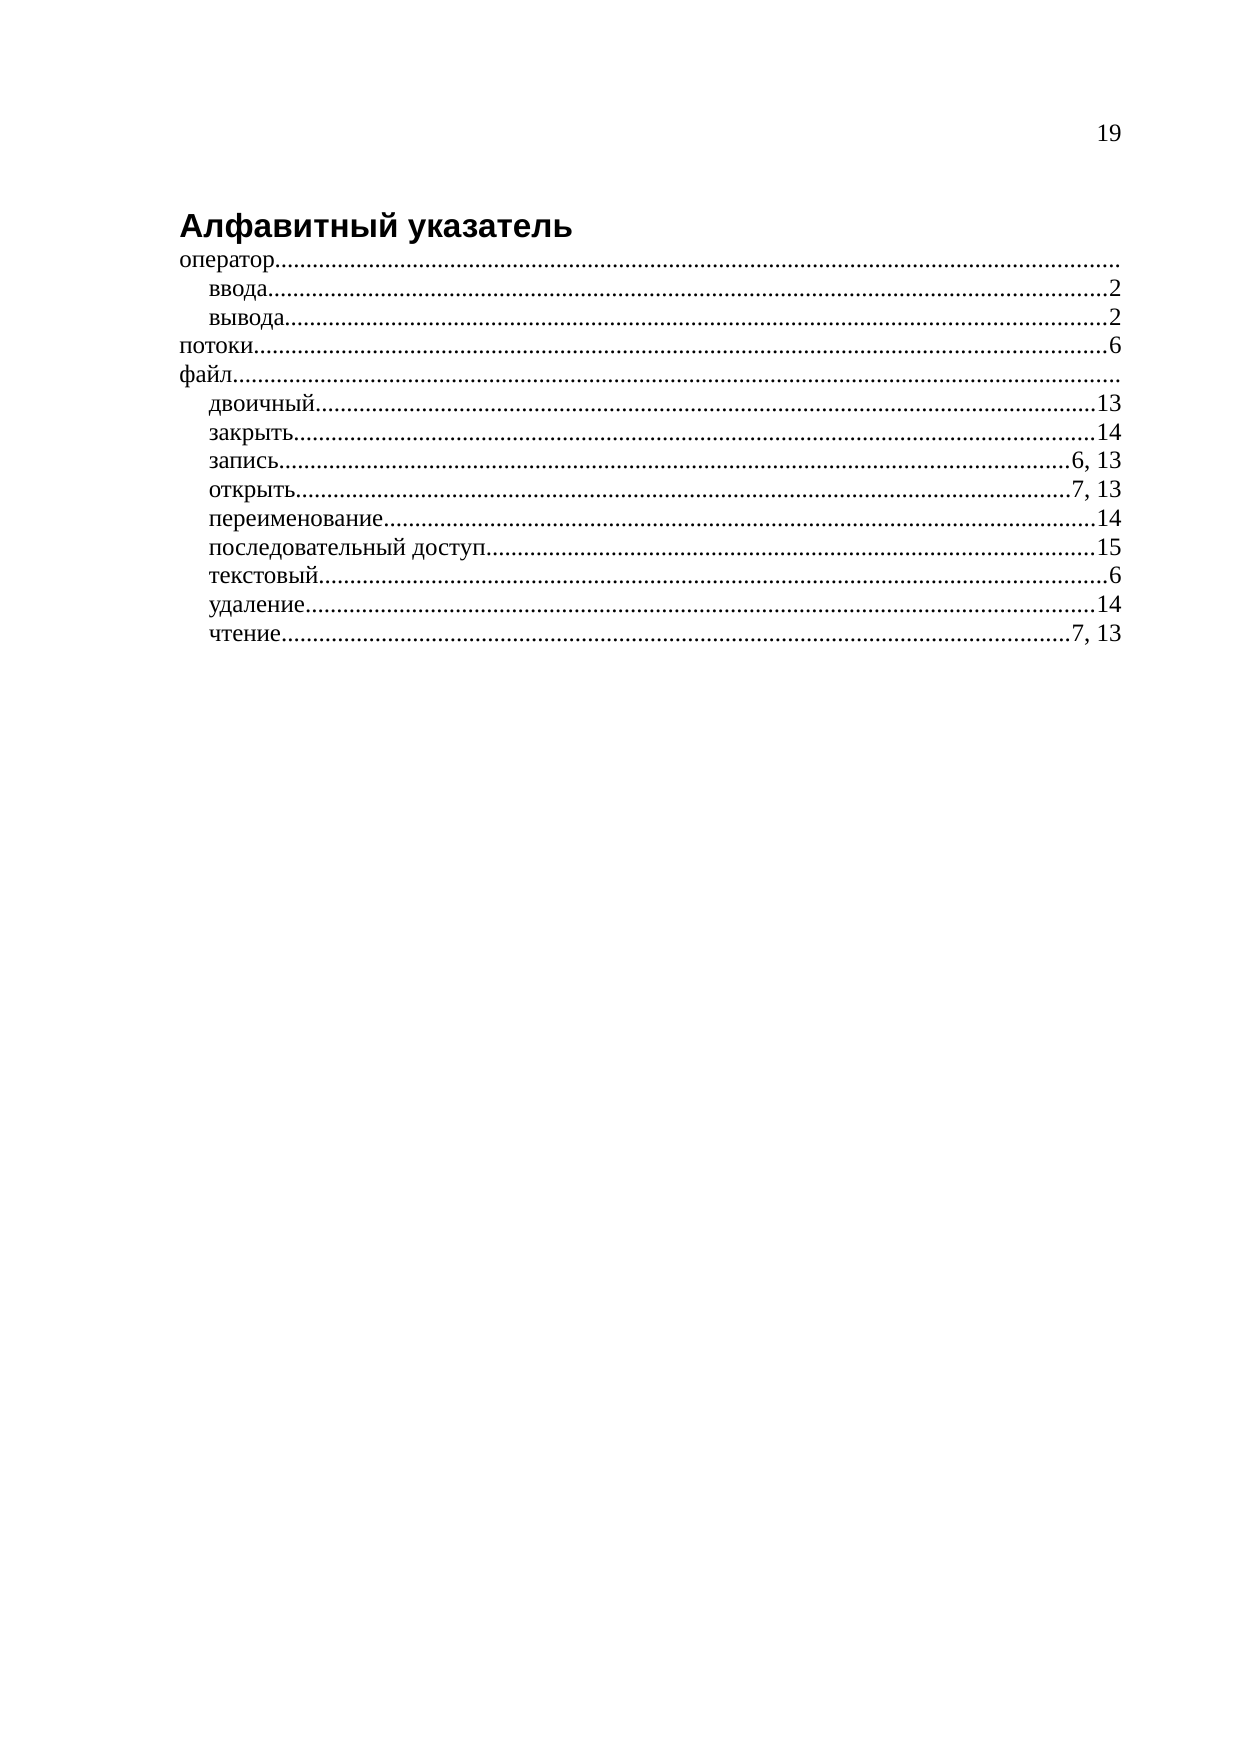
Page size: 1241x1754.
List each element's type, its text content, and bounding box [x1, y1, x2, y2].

text ввода 2 [208, 273, 1121, 302]
text удаление 14 [208, 589, 1121, 618]
text закрыть 14 [208, 417, 1121, 446]
text двоичный 13 [208, 388, 1121, 417]
text текстовый 6 [208, 561, 1121, 589]
text последовательный доступ 15 [208, 532, 1121, 561]
text открыть 7, 13 [208, 474, 1121, 503]
text оператор [179, 244, 1121, 273]
text чтение 7, 13 [208, 618, 1121, 647]
text переименование 14 [208, 503, 1121, 532]
text потоки 6 [179, 331, 1121, 359]
text запись 6, 13 [208, 446, 1121, 474]
text вывода 2 [208, 302, 1121, 331]
text файл [179, 359, 1121, 388]
subtitle Алфавитный указатель [179, 206, 1121, 244]
